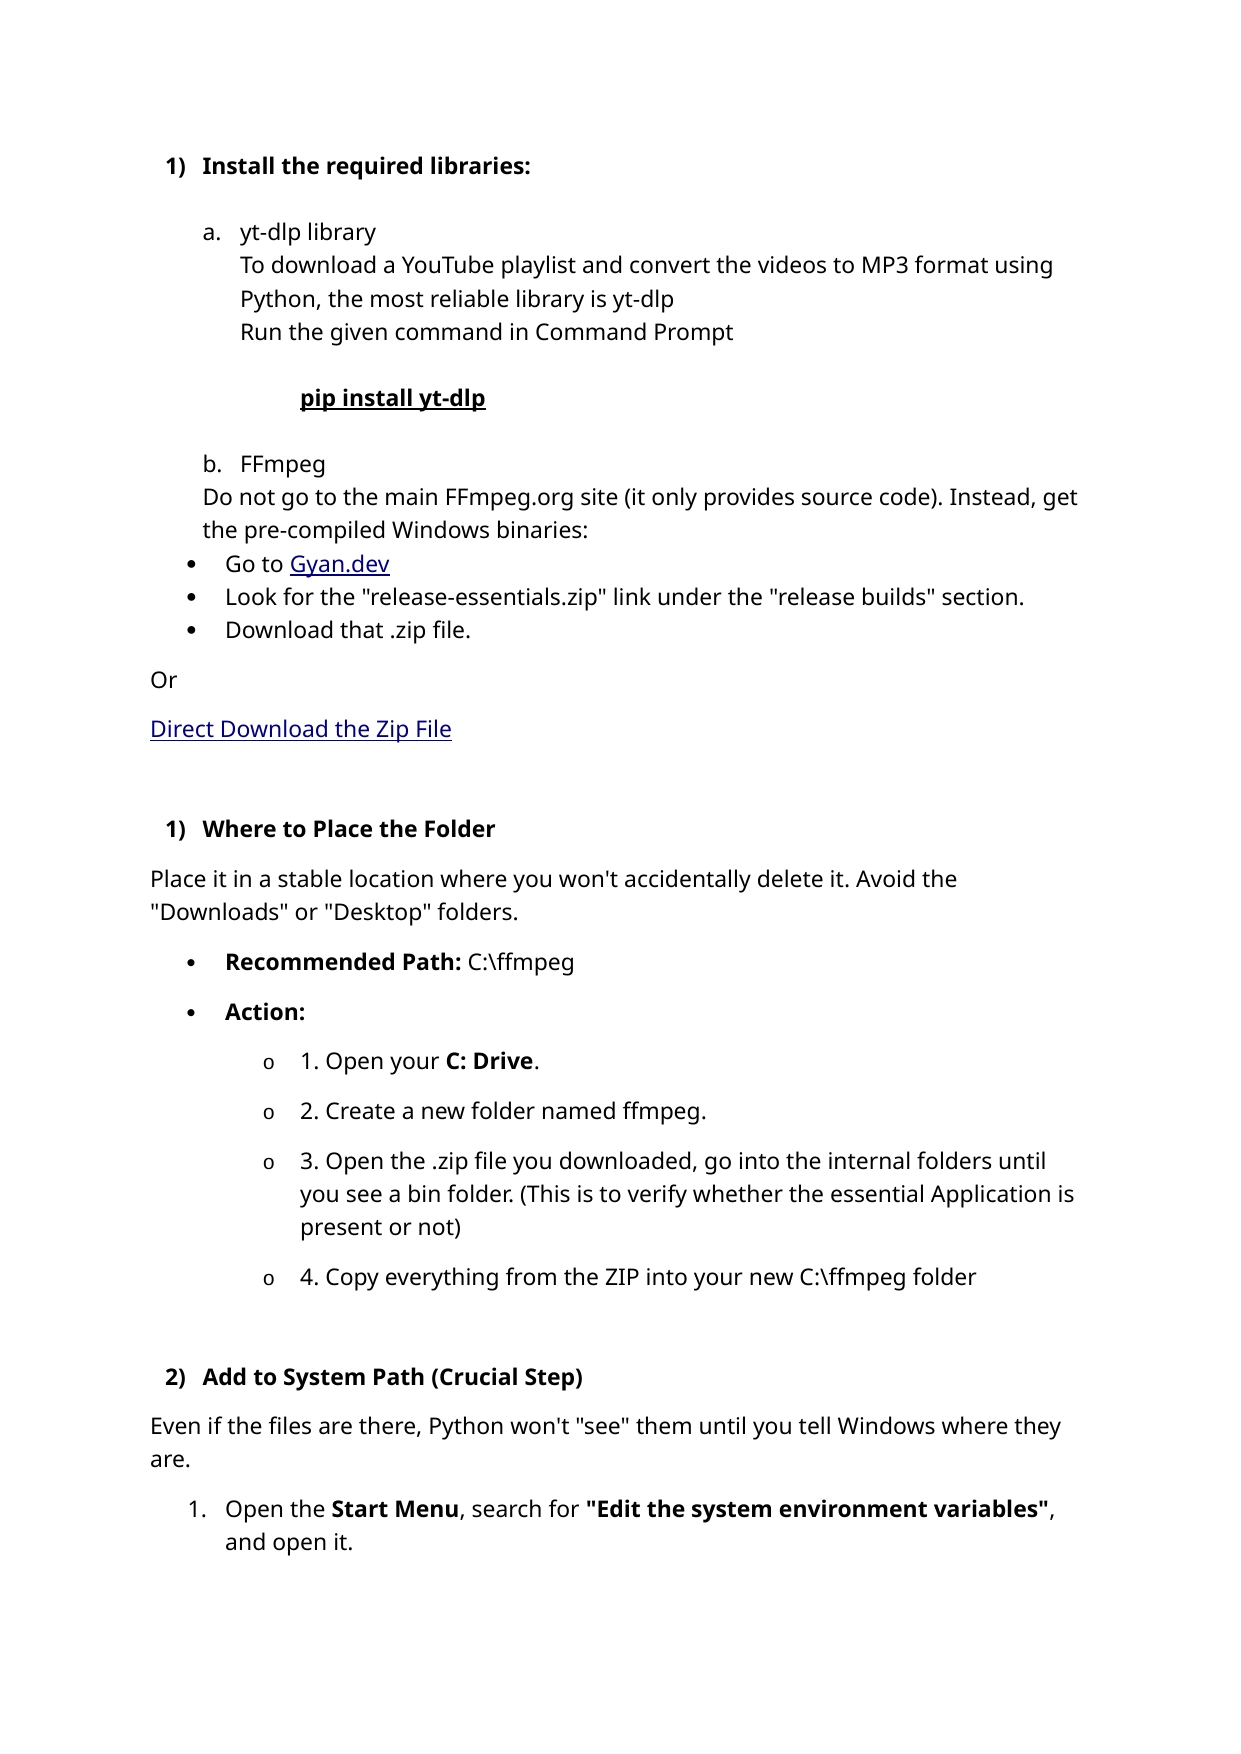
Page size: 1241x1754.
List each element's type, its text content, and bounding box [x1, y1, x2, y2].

text Even if the files are there, Python won't "see" them until you tell Windows where they are. [150, 1410, 1090, 1474]
list Go to Gyan.dev [187, 547, 1090, 579]
list Open the Start Menu, search for "Edit the system environment variables", and open it. [187, 1493, 1090, 1557]
list Where to Place the Folder [165, 813, 1090, 844]
text Or [150, 663, 1090, 695]
list Do not go to the main FFmpeg.org site (it only provides source code). Instead, get the pre-compiled Windows binaries: [202, 481, 1090, 546]
list FFmpeg [202, 448, 1090, 479]
list Recommended Path: C:\ffmpeg [187, 946, 1090, 977]
text Place it in a stable location where you won't accidentally delete it. Avoid the "Downloads" or "Desktop" folders. [150, 863, 1090, 927]
list 1. Open your C: Drive. [262, 1045, 1090, 1076]
list yt-dlp library [202, 216, 1090, 247]
list Install the required libraries: [165, 150, 1090, 181]
text Direct Download the Zip File [150, 713, 1090, 744]
list Run the given command in Command Prompt [240, 316, 1090, 347]
list 2. Create a new folder named ffmpeg. [262, 1095, 1090, 1126]
list Download that .zip file. [187, 614, 1090, 645]
list Add to System Path (Crucial Step) [165, 1360, 1090, 1392]
list Action: [187, 995, 1090, 1027]
list pip install yt-dlp [277, 382, 1090, 413]
list 4. Copy everything from the ZIP into your new C:\ffmpeg folder [262, 1261, 1090, 1292]
list 3. Open the .zip file you downloaded, go into the internal folders until you see a bin folder. (This is to verify whether the essential Application is present or not) [262, 1145, 1090, 1242]
list Look for the "release-essentials.zip" link under the "release builds" section. [187, 581, 1090, 612]
list To download a YouTube playlist and convert the videos to MP3 format using Python, the most reliable library is yt-dlp [240, 249, 1090, 314]
